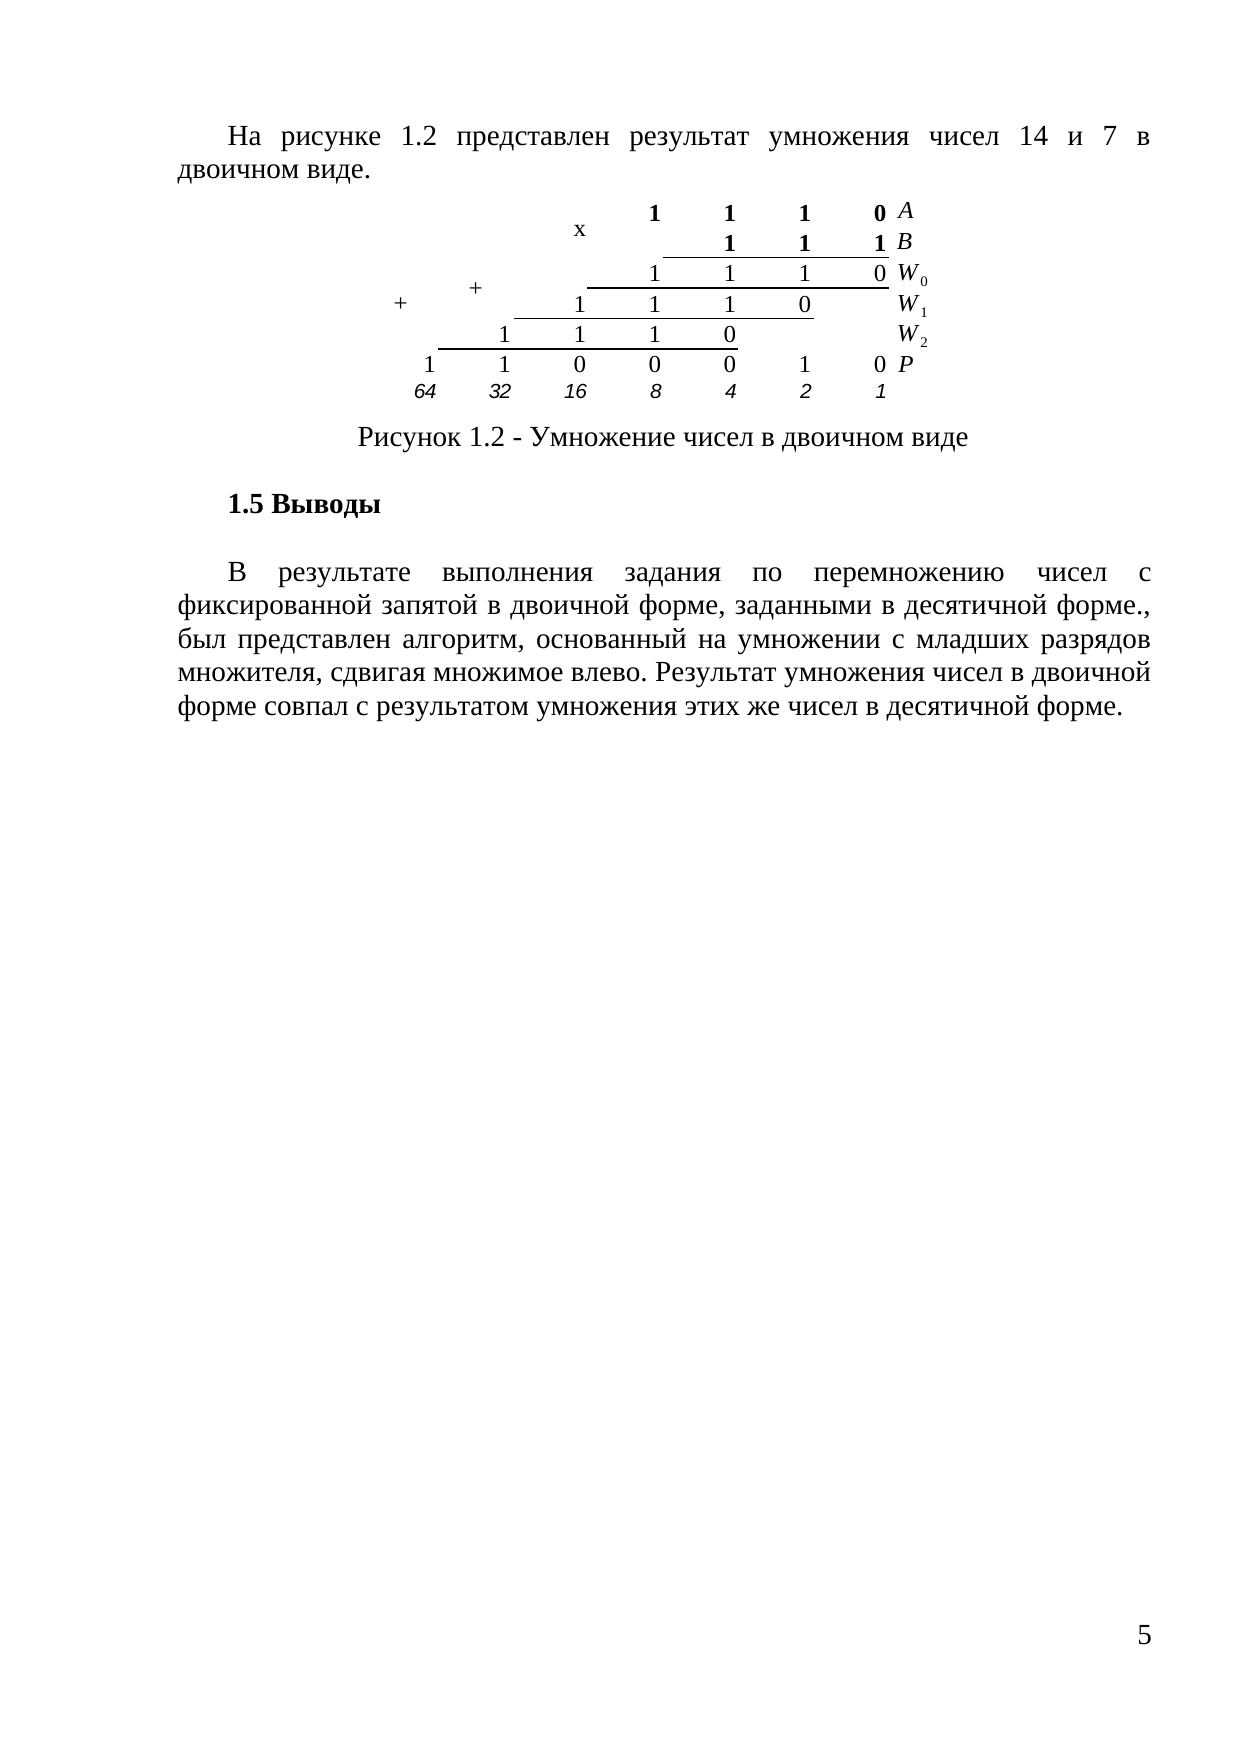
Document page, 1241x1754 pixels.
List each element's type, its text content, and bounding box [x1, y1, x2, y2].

text В результате выполнения задания по перемножению чисел с фиксированной запятой в двоичной форме, заданными в десятичной форме., был представлен алгоритм, основанный на умножении с младших разрядов множителя, сдвигая множимое влево. Результат умножения чисел в двоичной форме совпал с результатом умножения этих же чисел в десятичной форме. [177, 554, 1152, 721]
text 1.5 Выводы [177, 487, 1152, 520]
text Рисунок 1.2 - Умножение чисел в двоичном виде [176, 210, 1150, 453]
text На рисунке 1.2 представлен результат умножения чисел 14 и 7 в двоичном виде. [177, 118, 1152, 185]
